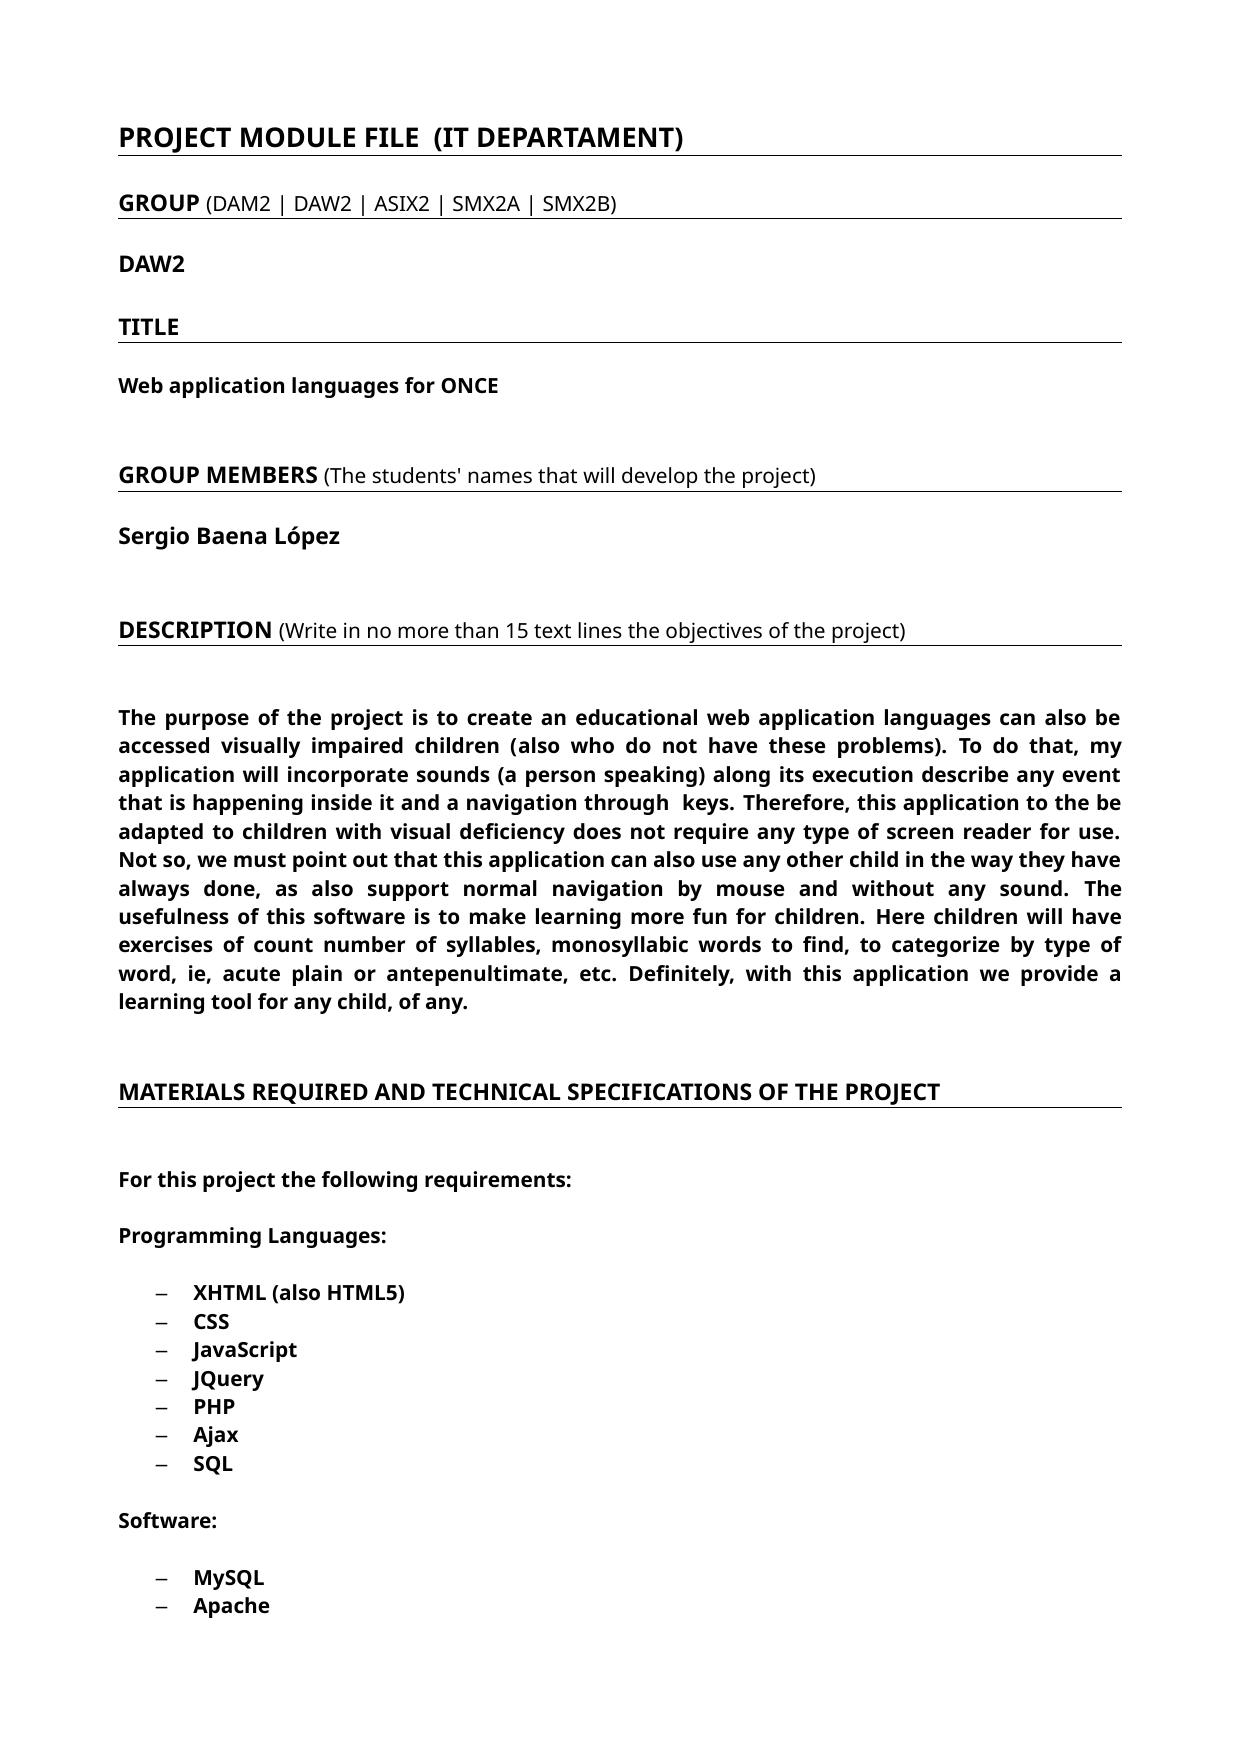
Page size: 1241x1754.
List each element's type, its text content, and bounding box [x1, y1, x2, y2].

list XHTML (also HTML5) [156, 1278, 1122, 1307]
list PHP [156, 1392, 1122, 1421]
text TITLE [118, 311, 1122, 342]
text Software: [118, 1506, 1122, 1534]
text DESCRIPTION (Write in no more than 15 text lines the objectives of the project) [118, 614, 1122, 645]
list MySQL [156, 1563, 1122, 1591]
list CSS [156, 1307, 1122, 1335]
text MATERIALS REQUIRED AND TECHNICAL SPECIFICATIONS OF THE PROJECT [118, 1076, 1122, 1107]
text Sergio Baena López [118, 520, 1122, 551]
text The purpose of the project is to create an educational web application languages can also be accessed visually impaired children (also who do not have these problems). To do that, my application will incorporate sounds (a person speaking) along its execution describe any event that is happening inside it and a navigation through keys. Therefore, this application to the be adapted to children with visual deficiency does not require any type of screen reader for use. Not so, we must point out that this application can also use any other child in the way they have always done, as also support normal navigation by mouse and without any sound. The usefulness of this software is to make learning more fun for children. Here children will have exercises of count number of syllables, monosyllabic words to find, to categorize by type of word, ie, acute plain or antepenultimate, etc. Definitely, with this application we provide a learning tool for any child, of any. [118, 703, 1122, 1016]
text For this project the following requirements: [118, 1165, 1122, 1193]
text Web application languages ​​for ONCE [118, 371, 1122, 400]
list JavaScript [156, 1335, 1122, 1364]
text GROUP MEMBERS (The students' names that will develop the project) [118, 459, 1122, 491]
list JQuery [156, 1364, 1122, 1392]
text DAW2 [118, 248, 1122, 279]
text GROUP (DAM2 | DAW2 | ASIX2 | SMX2A | SMX2B) [118, 187, 1122, 218]
list Ajax [156, 1421, 1122, 1449]
text PROJECT MODULE FILE (IT DEPARTAMENT) [118, 118, 1122, 155]
list SQL [156, 1449, 1122, 1477]
text Programming Languages: [118, 1222, 1122, 1250]
list Apache [156, 1591, 1122, 1620]
